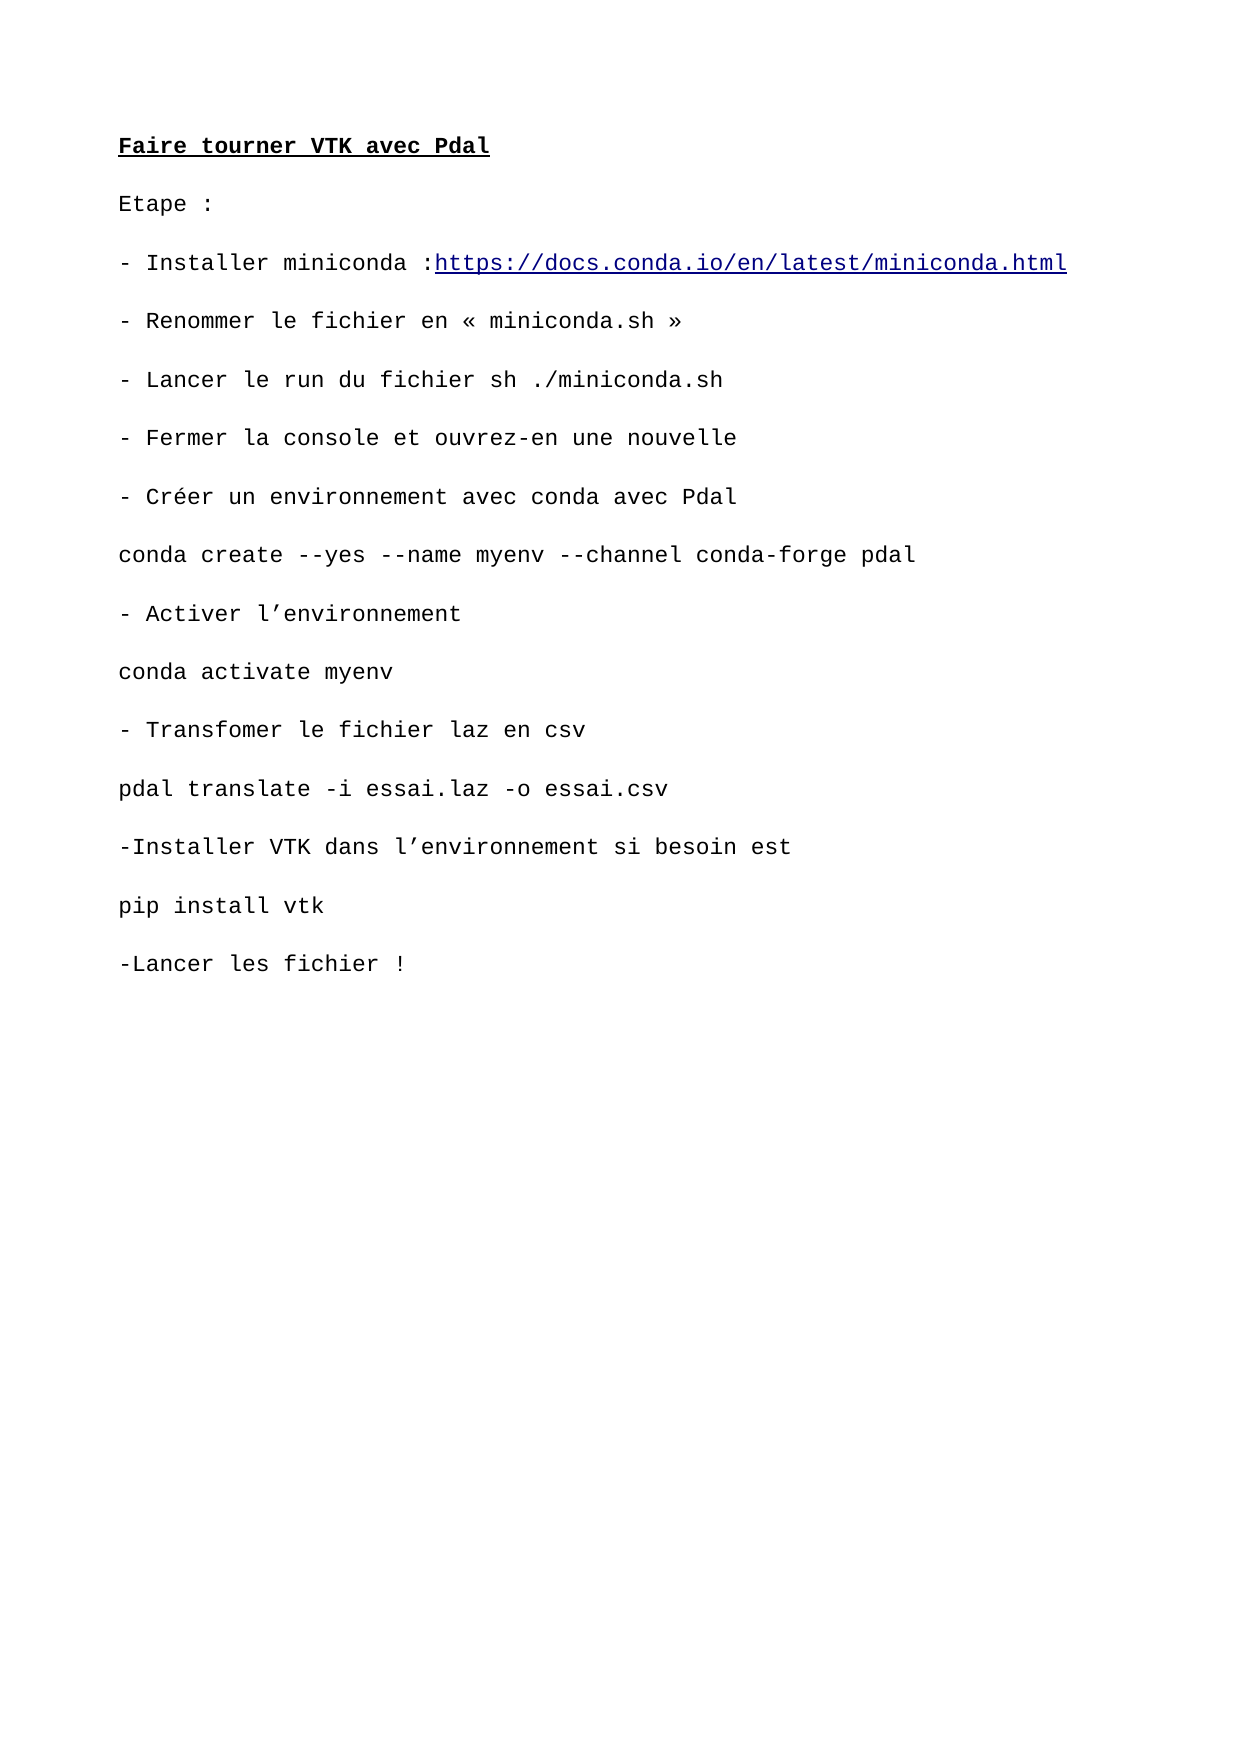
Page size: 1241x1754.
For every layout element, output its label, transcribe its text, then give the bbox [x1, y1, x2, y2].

text -Lancer les fichier ! [118, 952, 1122, 978]
text - Activer l’environnement [118, 602, 1122, 628]
text - Installer miniconda :https://docs.conda.io/en/latest/miniconda.html [118, 251, 1122, 277]
text - Créer un environnement avec conda avec Pdal [118, 485, 1122, 511]
text -Installer VTK dans l’environnement si besoin est [118, 836, 1122, 862]
text conda activate myenv [118, 660, 1122, 686]
text Etape : [118, 193, 1122, 219]
text - Transfomer le fichier laz en csv [118, 719, 1122, 745]
text pdal translate -i essai.laz -o essai.csv [118, 777, 1122, 803]
text - Fermer la console et ouvrez-en une nouvelle [118, 427, 1122, 452]
text conda create --yes --name myenv --channel conda-forge pdal [118, 543, 1122, 569]
text - Renommer le fichier en « miniconda.sh » [118, 310, 1122, 336]
text pip install vtk [118, 894, 1122, 920]
text - Lancer le run du fichier sh ./miniconda.sh [118, 368, 1122, 394]
text Faire tourner VTK avec Pdal [118, 134, 1122, 160]
